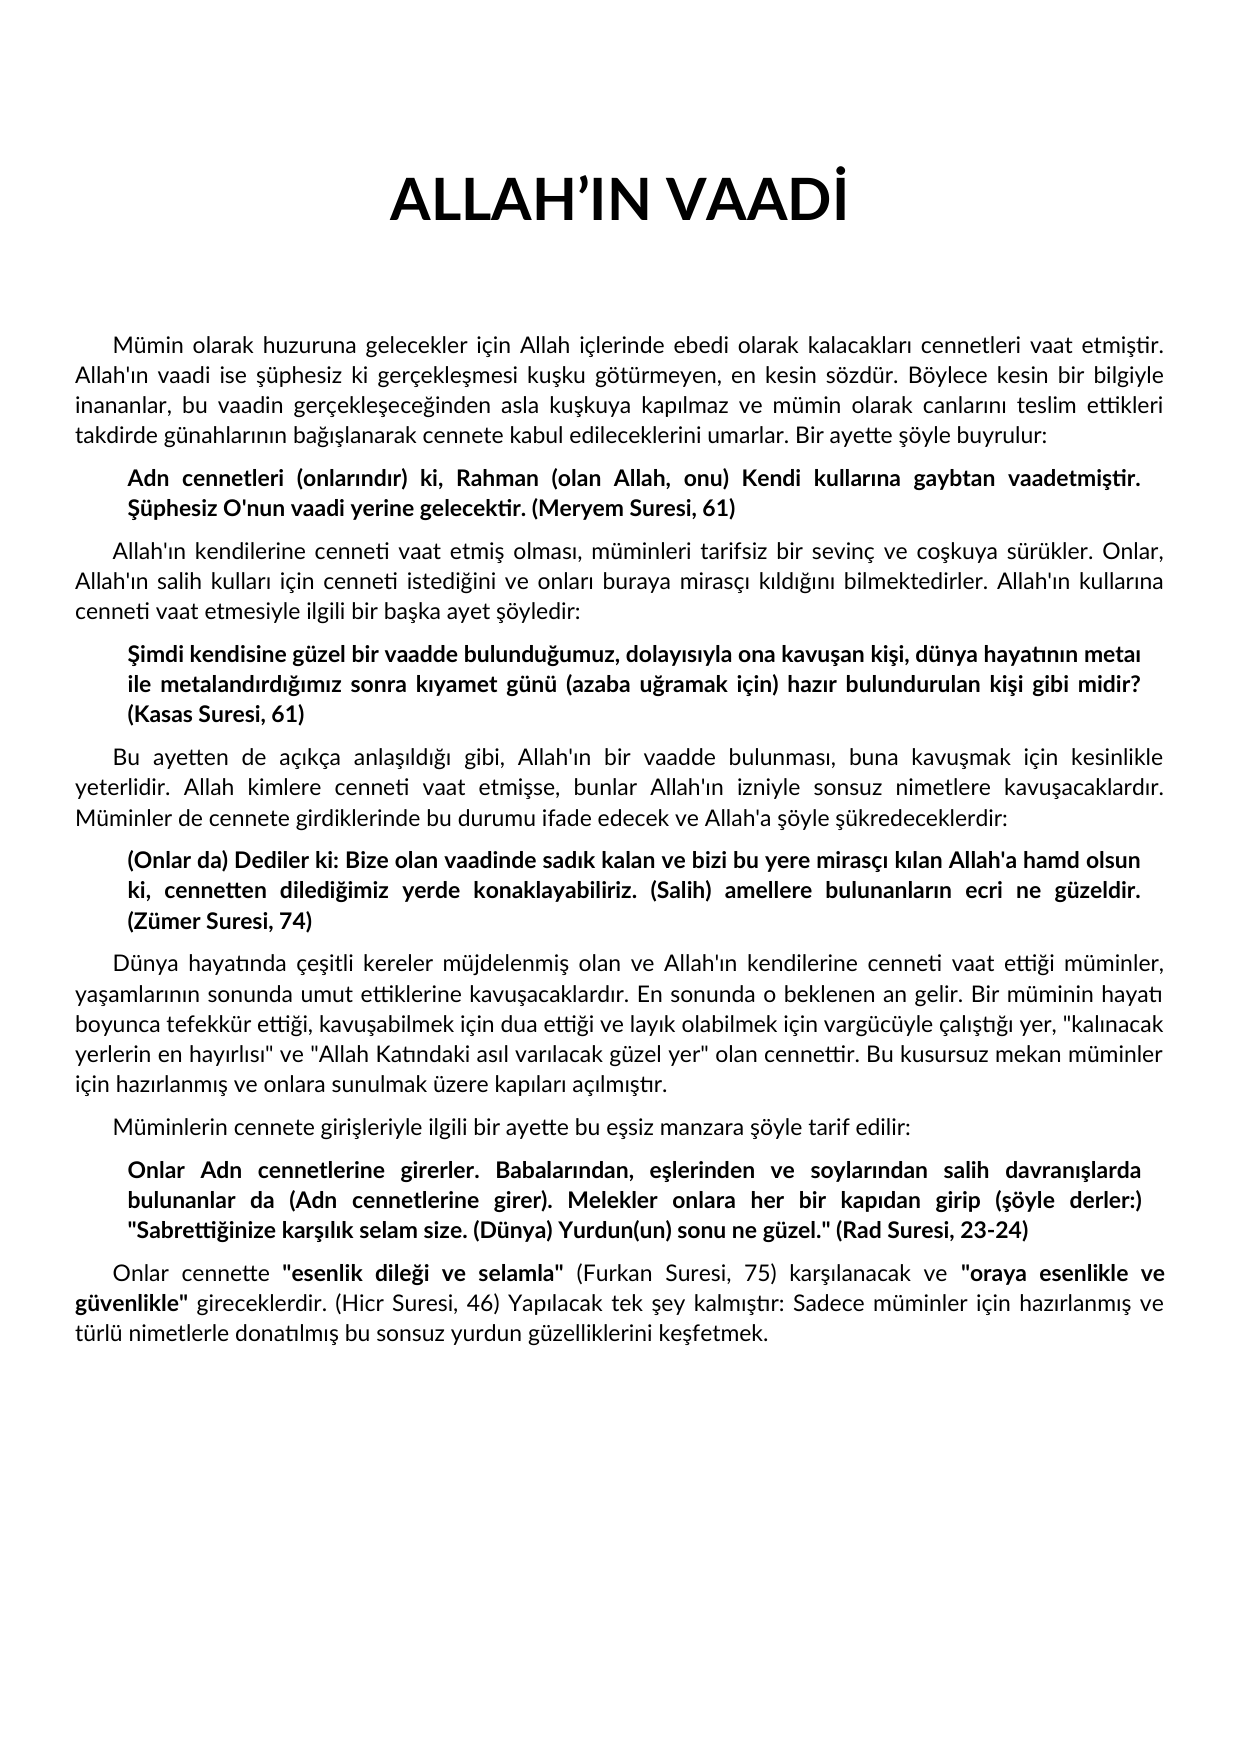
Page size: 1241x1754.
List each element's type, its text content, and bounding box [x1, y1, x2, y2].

text Dünya hayatında çeşitli kereler müjdelenmiş olan ve Allah'ın kendilerine cenneti vaat ettiği müminler, yaşamlarının sonunda umut ettiklerine kavuşacaklardır. En sonunda o beklenen an gelir. Bir müminin hayatı boyunca tefekkür ettiği, kavuşabilmek için dua ettiği ve layık olabilmek için vargücüyle çalıştığı yer, "kalınacak yerlerin en hayırlısı" ve "Allah Katındaki asıl varılacak güzel yer" olan cennettir. Bu kusursuz mekan müminler için hazırlanmış ve onlara sunulmak üzere kapıları açılmıştır. [75, 949, 1165, 1097]
text Adn cennetleri (onlarındır) ki, Rahman (olan Allah, onu) Kendi kullarına gaybtan vaadetmiştir. Şüphesiz O'nun vaadi yerine gelecektir. (Meryem Suresi, 61) [127, 464, 1143, 521]
text Allah'ın kendilerine cenneti vaat etmiş olması, müminleri tarifsiz bir sevinç ve coşkuya sürükler. Onlar, Allah'ın salih kulları için cenneti istediğini ve onları buraya mirasçı kıldığını bilmektedirler. Allah'ın kullarına cenneti vaat etmesiyle ilgili bir başka ayet şöyledir: [75, 537, 1165, 624]
text Şimdi kendisine güzel bir vaadde bulunduğumuz, dolayısıyla ona kavuşan kişi, dünya hayatının metaı ile metalandırdığımız sonra kıyamet günü (azaba uğramak için) hazır bulundurulan kişi gibi midir? (Kasas Suresi, 61) [127, 640, 1143, 728]
text Bu ayetten de açıkça anlaşıldığı gibi, Allah'ın bir vaadde bulunması, buna kavuşmak için kesinlikle yeterlidir. Allah kimlere cenneti vaat etmişse, bunlar Allah'ın izniyle sonsuz nimetlere kavuşacaklardır. Müminler de cennete girdiklerinde bu durumu ifade edecek ve Allah'a şöyle şükredeceklerdir: [75, 743, 1165, 831]
text Onlar cennette "esenlik dileği ve selamla" (Furkan Suresi, 75) karşılanacak ve "oraya esenlikle ve güvenlikle" gireceklerdir. (Hicr Suresi, 46) Yapılacak tek şey kalmıştır: Sadece müminler için hazırlanmış ve türlü nimetlerle donatılmış bu sonsuz yurdun güzelliklerini keşfetmek. [75, 1258, 1165, 1346]
text Mümin olarak huzuruna gelecekler için Allah içlerinde ebedi olarak kalacakları cennetleri vaat etmiştir. Allah'ın vaadi ise şüphesiz ki gerçekleşmesi kuşku götürmeyen, en kesin sözdür. Böylece kesin bir bilgiyle inananlar, bu vaadin gerçekleşeceğinden asla kuşkuya kapılmaz ve mümin olarak canlarını teslim ettikleri takdirde günahlarının bağışlanarak cennete kabul edileceklerini umarlar. Bir ayette şöyle buyrulur: [75, 330, 1165, 448]
text Onlar Adn cennetlerine girerler. Babalarından, eşlerinden ve soylarından salih davranışlarda bulunanlar da (Adn cennetlerine girer). Melekler onlara her bir kapıdan girip (şöyle derler:) "Sabrettiğinize karşılık selam size. (Dünya) Yurdun(un) sonu ne güzel." (Rad Suresi, 23-24) [127, 1155, 1143, 1243]
text Müminlerin cennete girişleriyle ilgili bir ayette bu eşsiz manzara şöyle tarif edilir: [75, 1113, 1165, 1140]
text (Onlar da) Dediler ki: Bize olan vaadinde sadık kalan ve bizi bu yere mirasçı kılan Allah'a hamd olsun ki, cennetten dilediğimiz yerde konaklayabiliriz. (Salih) amellere bulunanların ecri ne güzeldir. (Zümer Suresi, 74) [127, 846, 1143, 934]
subtitle ALLAH’IN VAADİ [75, 162, 1165, 232]
